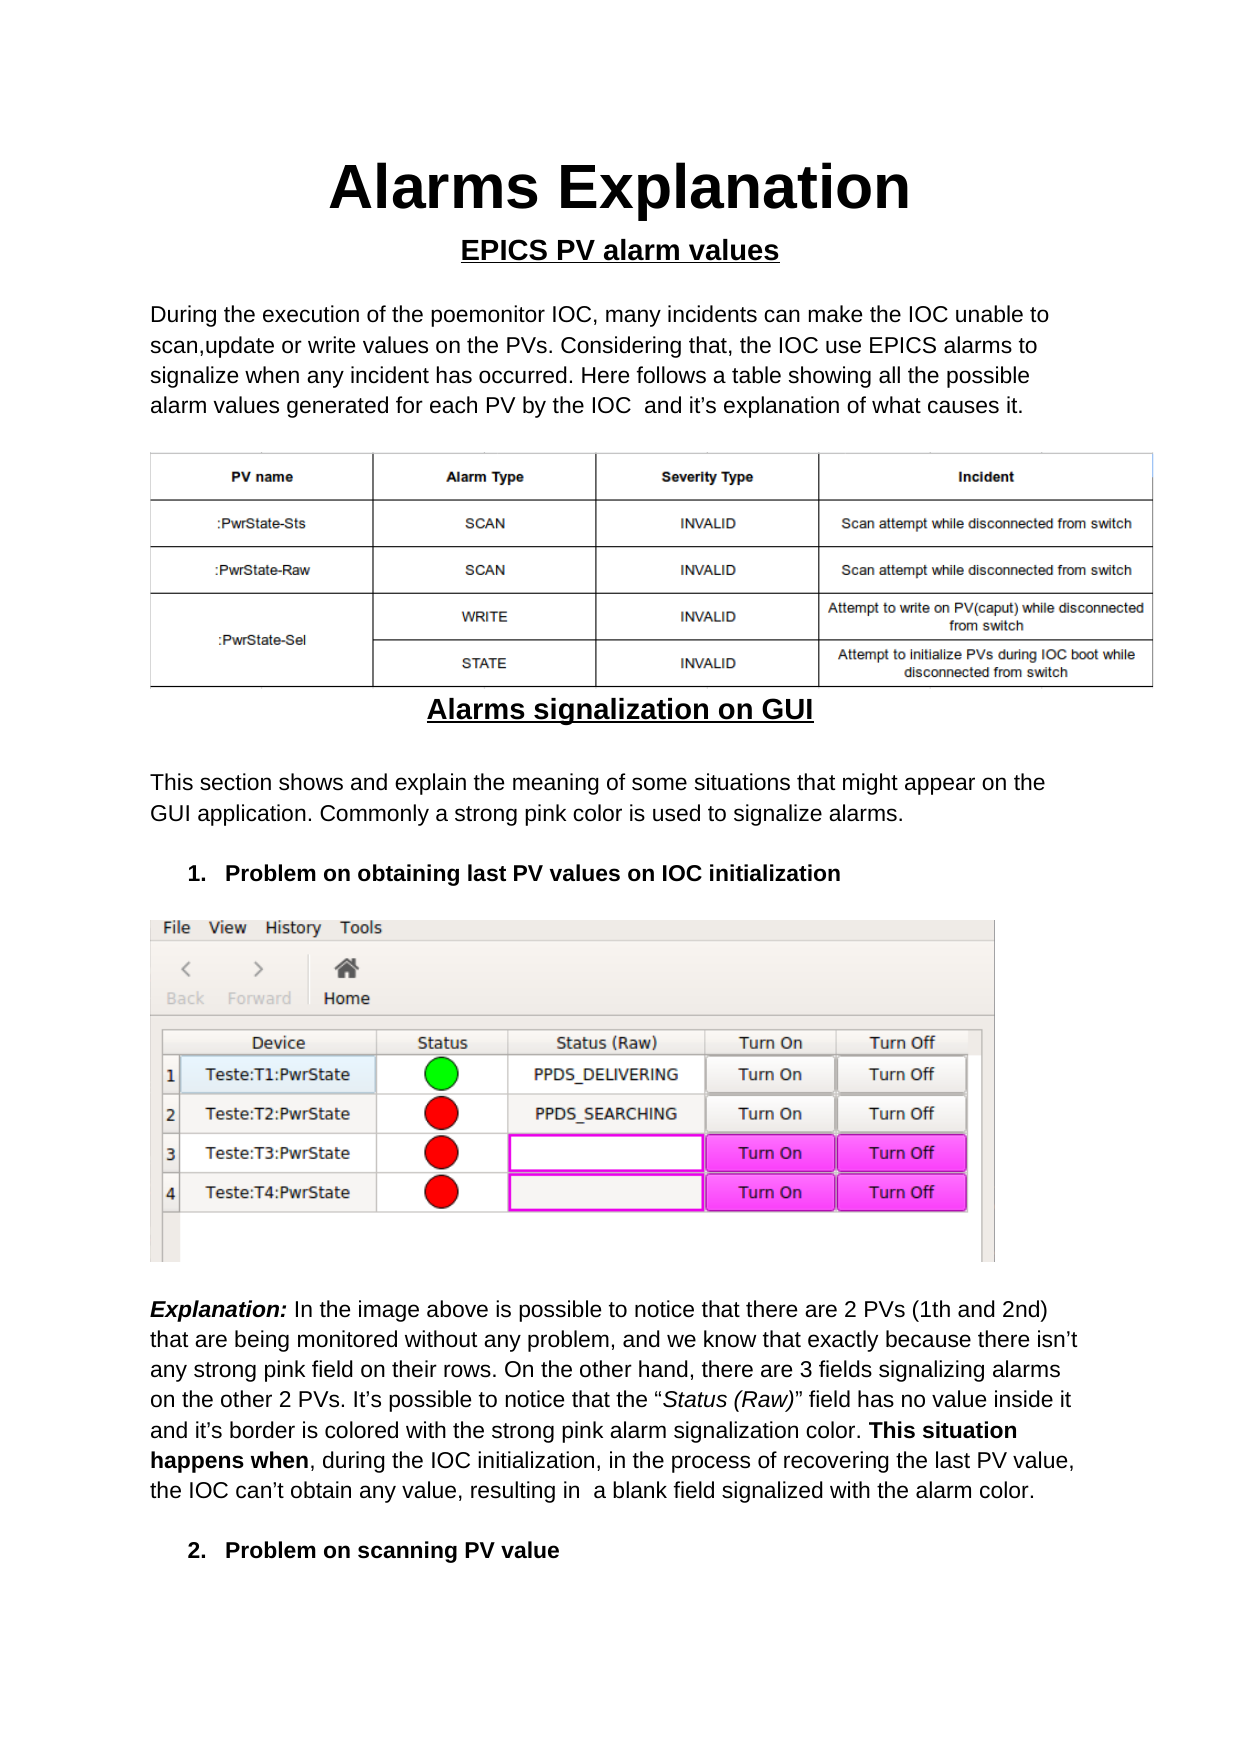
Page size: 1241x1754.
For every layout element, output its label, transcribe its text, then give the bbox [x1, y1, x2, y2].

text Alarms signalization on GUI [150, 692, 1090, 726]
text During the execution of the poemonitor IOC, many incidents can make the IOC unable to scan,update or write values on the PVs. Considering that, the IOC use EPICS alarms to signalize when any incident has occurred. Here follows a table showing all the possible alarm values generated for each PV by the IOC and it’s explanation of what causes it. [150, 301, 1090, 418]
picture [150, 452, 1154, 689]
list Problem on scanning PV value [187, 1537, 1090, 1564]
list Problem on obtaining last PV values on IOC initialization [187, 860, 1090, 886]
text This section shows and explain the meaning of some situations that might appear on the GUI application. Commonly a strong pink color is used to signalize alarms. [150, 769, 1090, 826]
text Explanation: In the image above is possible to notice that there are 2 PVs (1th and 2nd) that are being monitored without any problem, and we know that exactly because there isn’t any strong pink field on their rows. On the other hand, there are 3 fields signalizing alarms on the other 2 PVs. It’s possible to notice that the “Status (Raw)” field has no value inside it and it’s border is colored with the strong pink alarm signalization color. This situation happens when, during the IOC initialization, in the process of recovering the last PV value, the IOC can’t obtain any value, resulting in a blank field signalized with the alarm color. [150, 1296, 1090, 1503]
text EPICS PV alarm values [150, 233, 1090, 266]
picture [185, 920, 995, 1262]
text Alarms Explanation [150, 150, 1090, 222]
